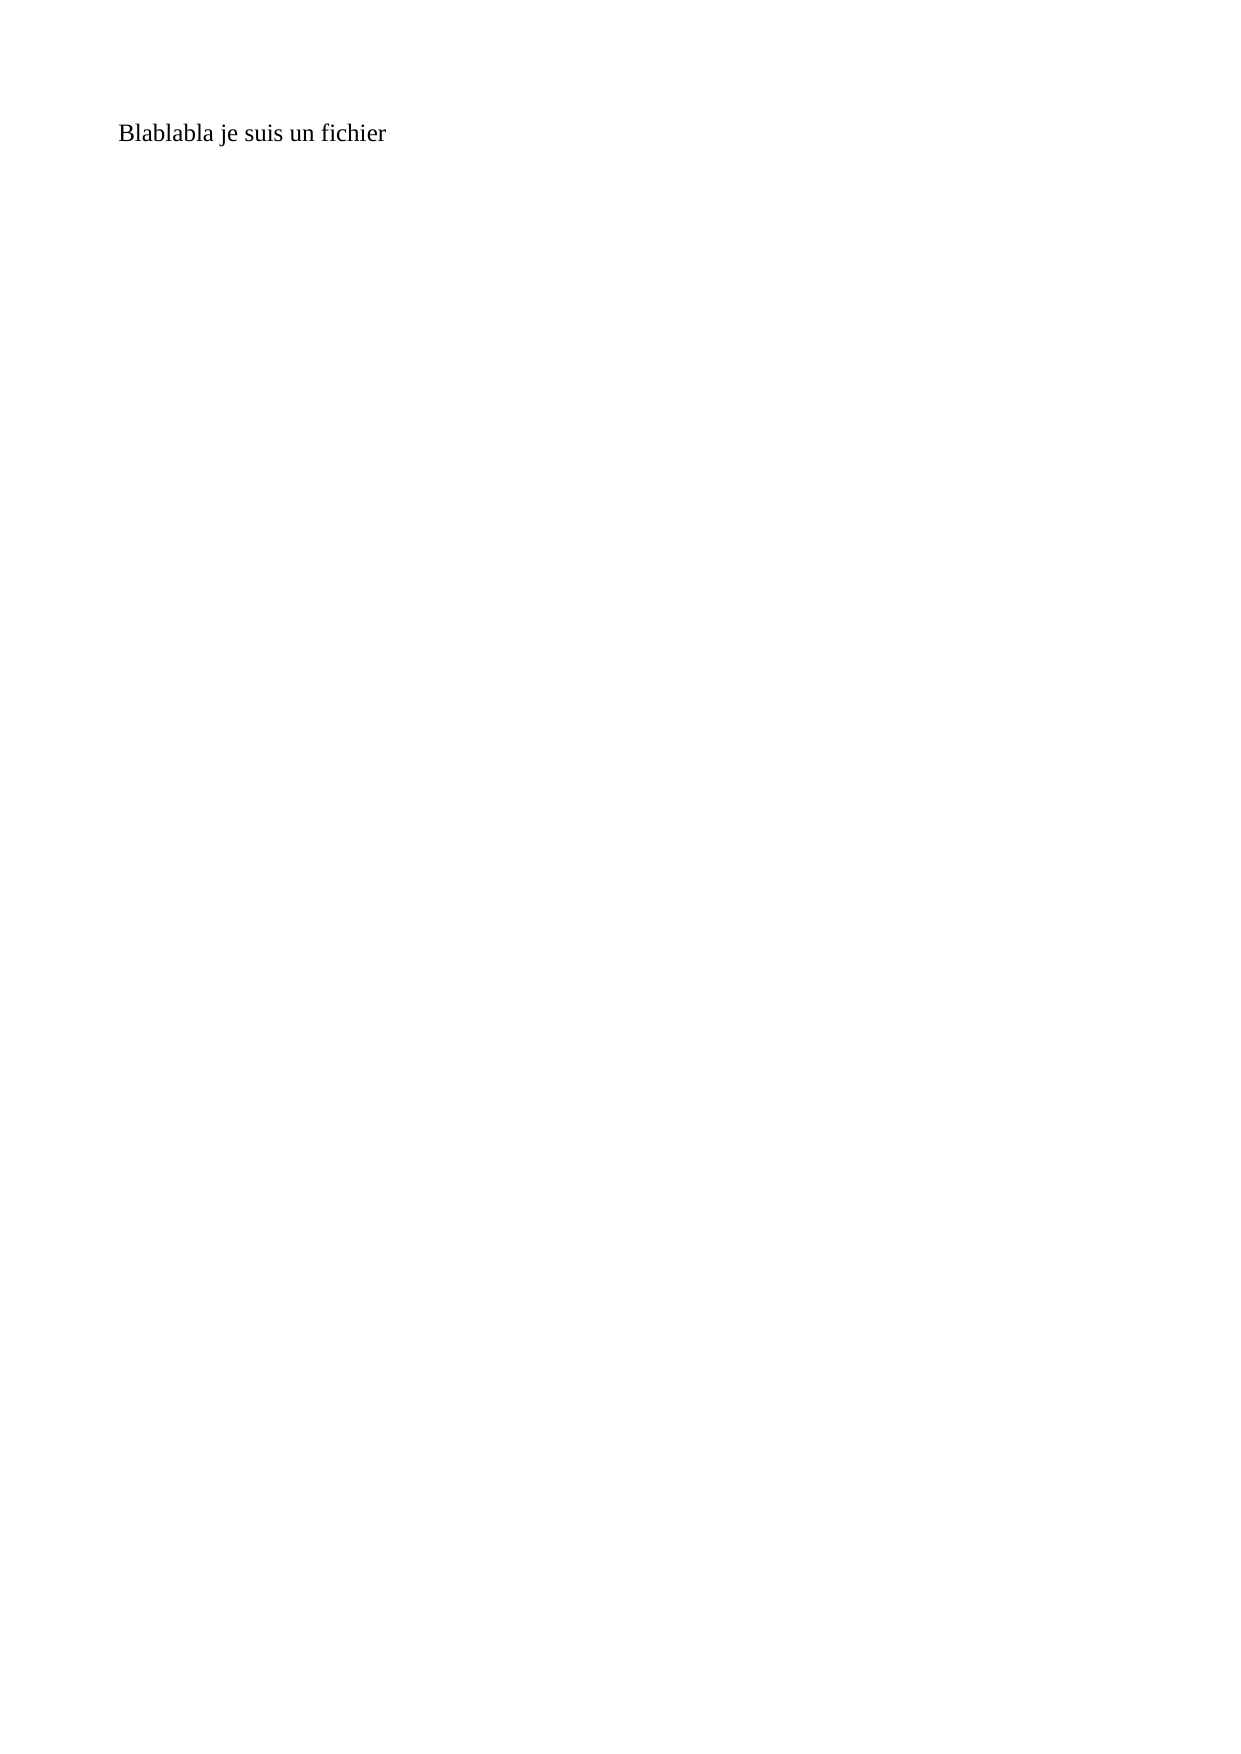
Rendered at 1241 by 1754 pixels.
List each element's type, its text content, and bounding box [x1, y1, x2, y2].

text Blablabla je suis un fichier [118, 118, 1122, 147]
